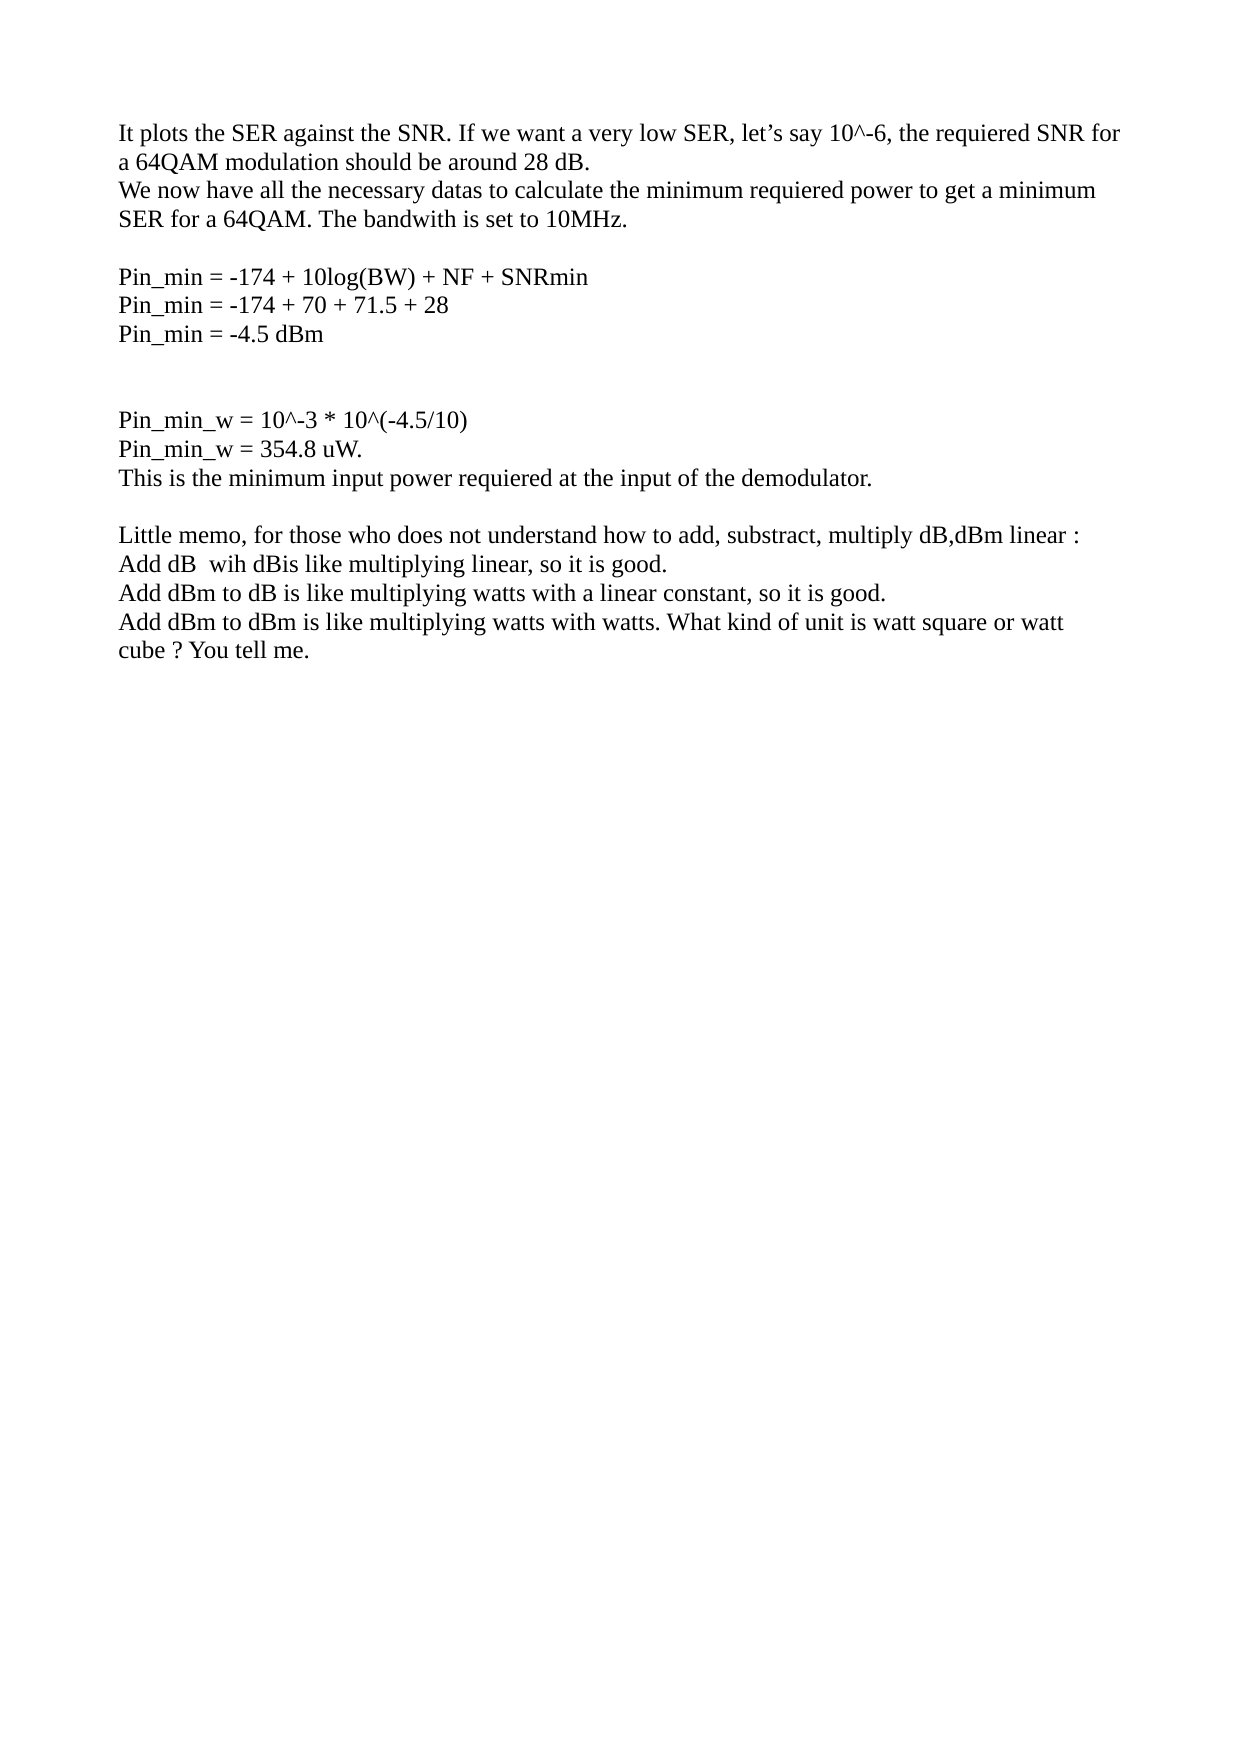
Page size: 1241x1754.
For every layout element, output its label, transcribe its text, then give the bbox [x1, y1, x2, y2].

text It plots the SER against the SNR. If we want a very low SER, let’s say 10^-6, the requiered SNR for a 64QAM modulation should be around 28 dB. [118, 118, 1122, 176]
text Pin_min = -174 + 70 + 71.5 + 28 [118, 291, 1122, 319]
text Pin_min_w = 10^-3 * 10^(-4.5/10) [118, 406, 1122, 434]
text Pin_min = -174 + 10log(BW) + NF + SNRmin [118, 262, 1122, 291]
text Add dBm to dBm is like multiplying watts with watts. What kind of unit is watt square or watt cube ? You tell me. [118, 607, 1122, 664]
text This is the minimum input power requiered at the input of the demodulator. [118, 463, 1122, 492]
text Add dB wih dBis like multiplying linear, so it is good. [118, 549, 1122, 578]
text We now have all the necessary datas to calculate the minimum requiered power to get a minimum SER for a 64QAM. The bandwith is set to 10MHz. [118, 176, 1122, 233]
text Little memo, for those who does not understand how to add, substract, multiply dB,dBm linear : [118, 521, 1122, 549]
text Pin_min_w = 354.8 uW. [118, 434, 1122, 463]
text Pin_min = -4.5 dBm [118, 319, 1122, 348]
text Add dBm to dB is like multiplying watts with a linear constant, so it is good. [118, 578, 1122, 607]
